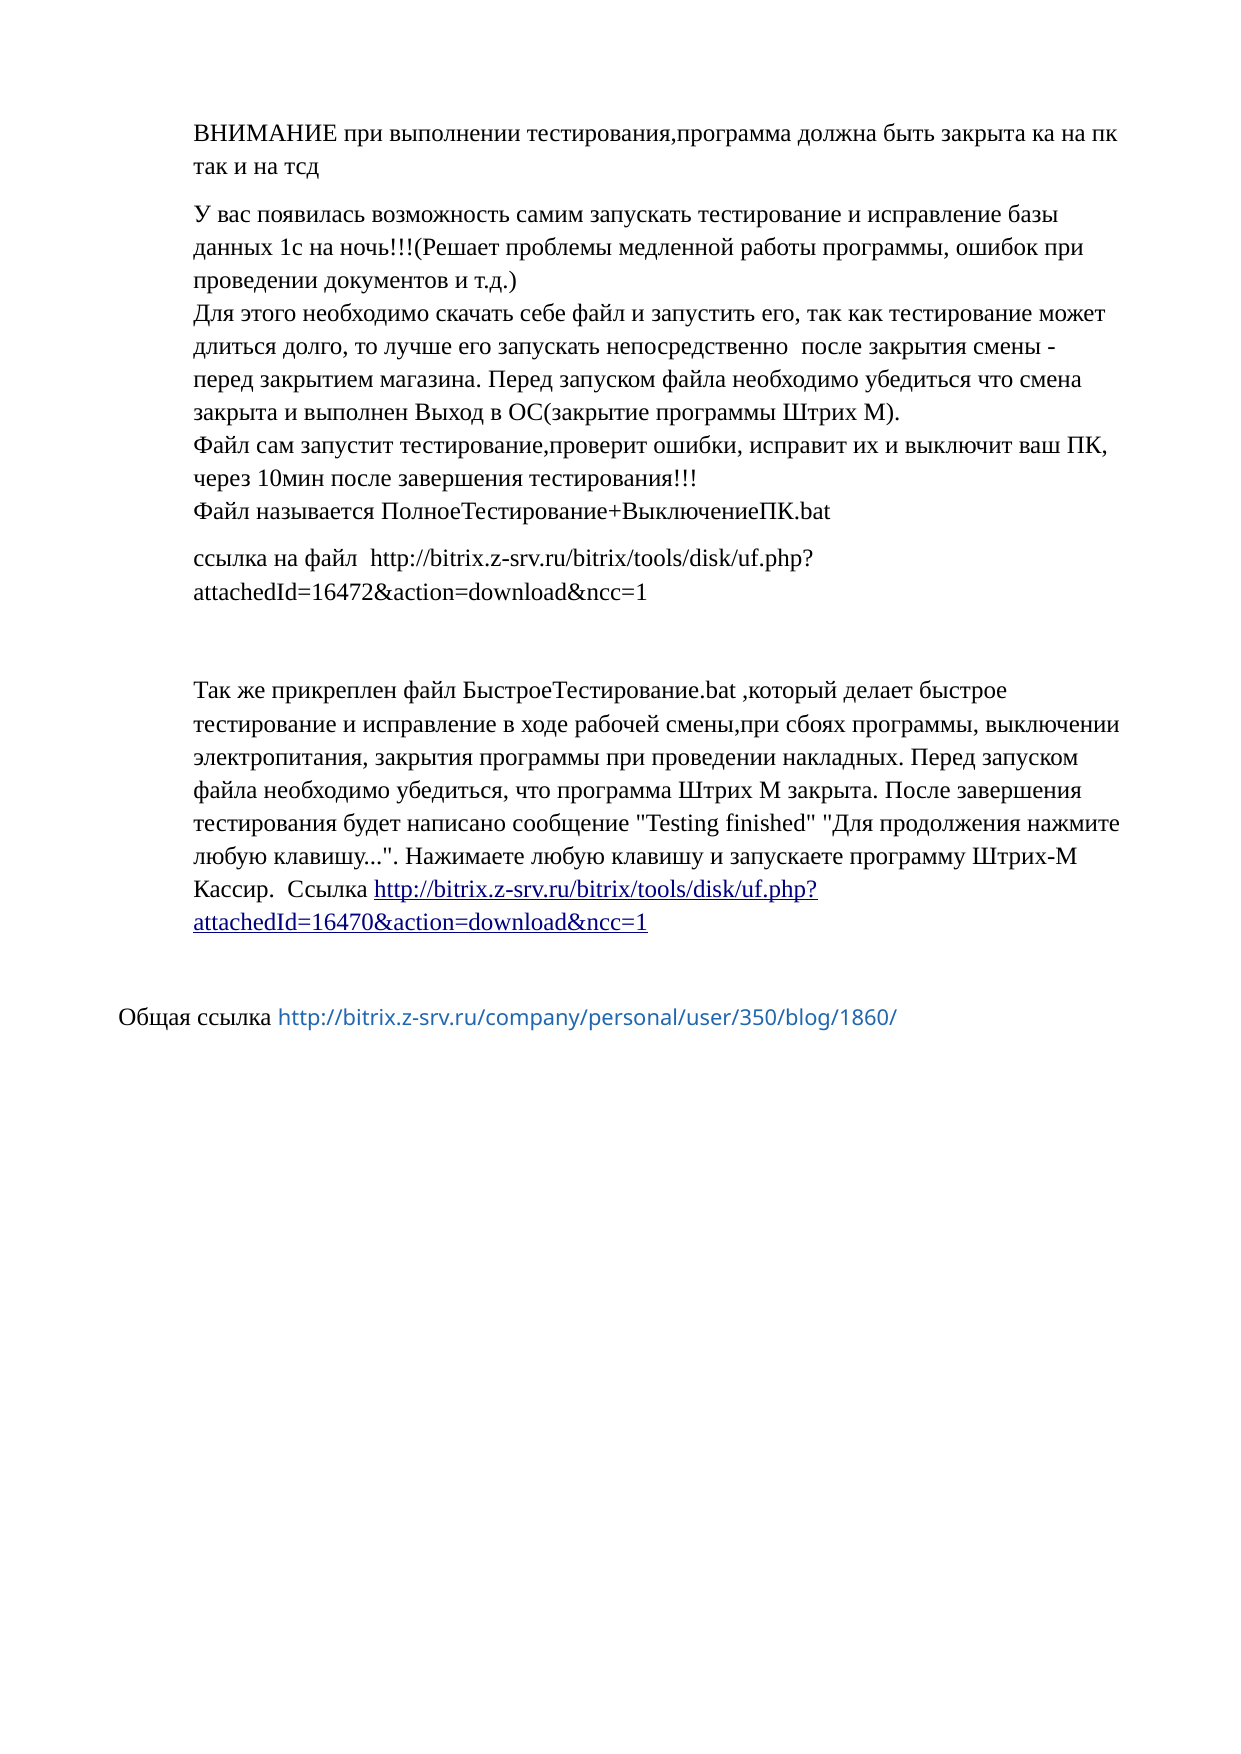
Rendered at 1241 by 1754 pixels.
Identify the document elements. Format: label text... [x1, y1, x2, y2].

list ВНИМАНИЕ при выполнении тестирования,программа должна быть закрыта ка на пк так и на тсд [156, 118, 1122, 180]
list ссылка на файл http://bitrix.z-srv.ru/bitrix/tools/disk/uf.php?attachedId=16472&action=download&ncc=1 Так же прикреплен файл БыстроеТестирование.bat ,который делает быстрое тестирование и исправление в ходе рабочей смены,при сбоях программы, выключении электропитания, закрытия программы при проведении накладных. Перед запуском файла необходимо убедиться, что программа Штрих М закрыта. После завершения тестирования будет написано сообщение "Testing finished" "Для продолжения нажмите любую клавишу...". Нажимаете любую клавишу и запускаете программу Штрих-М Кассир. Ссылка http://bitrix.z-srv.ru/bitrix/tools/disk/uf.php?attachedId=16470&action=download&ncc=1 [156, 543, 1122, 936]
list У вас появилась возможность самим запускать тестирование и исправление базы данных 1с на ночь!!!(Решает проблемы медленной работы программы, ошибок при проведении документов и т.д.) Для этого необходимо скачать себе файл и запустить его, так как тестирование может длиться долго, то лучше его запускать непосредственно после закрытия смены - перед закрытием магазина. Перед запуском файла необходимо убедиться что смена закрыта и выполнен Выход в ОС(закрытие программы Штрих М). Файл сам запустит тестирование,проверит ошибки, исправит их и выключит ваш ПК, через 10мин после завершения тестирования!!! Файл называется ПолноеТестирование+ВыключениеПК.bat [156, 199, 1122, 525]
text Общая ссылка http://bitrix.z-srv.ru/company/personal/user/350/blog/1860/ [118, 1002, 1122, 1032]
